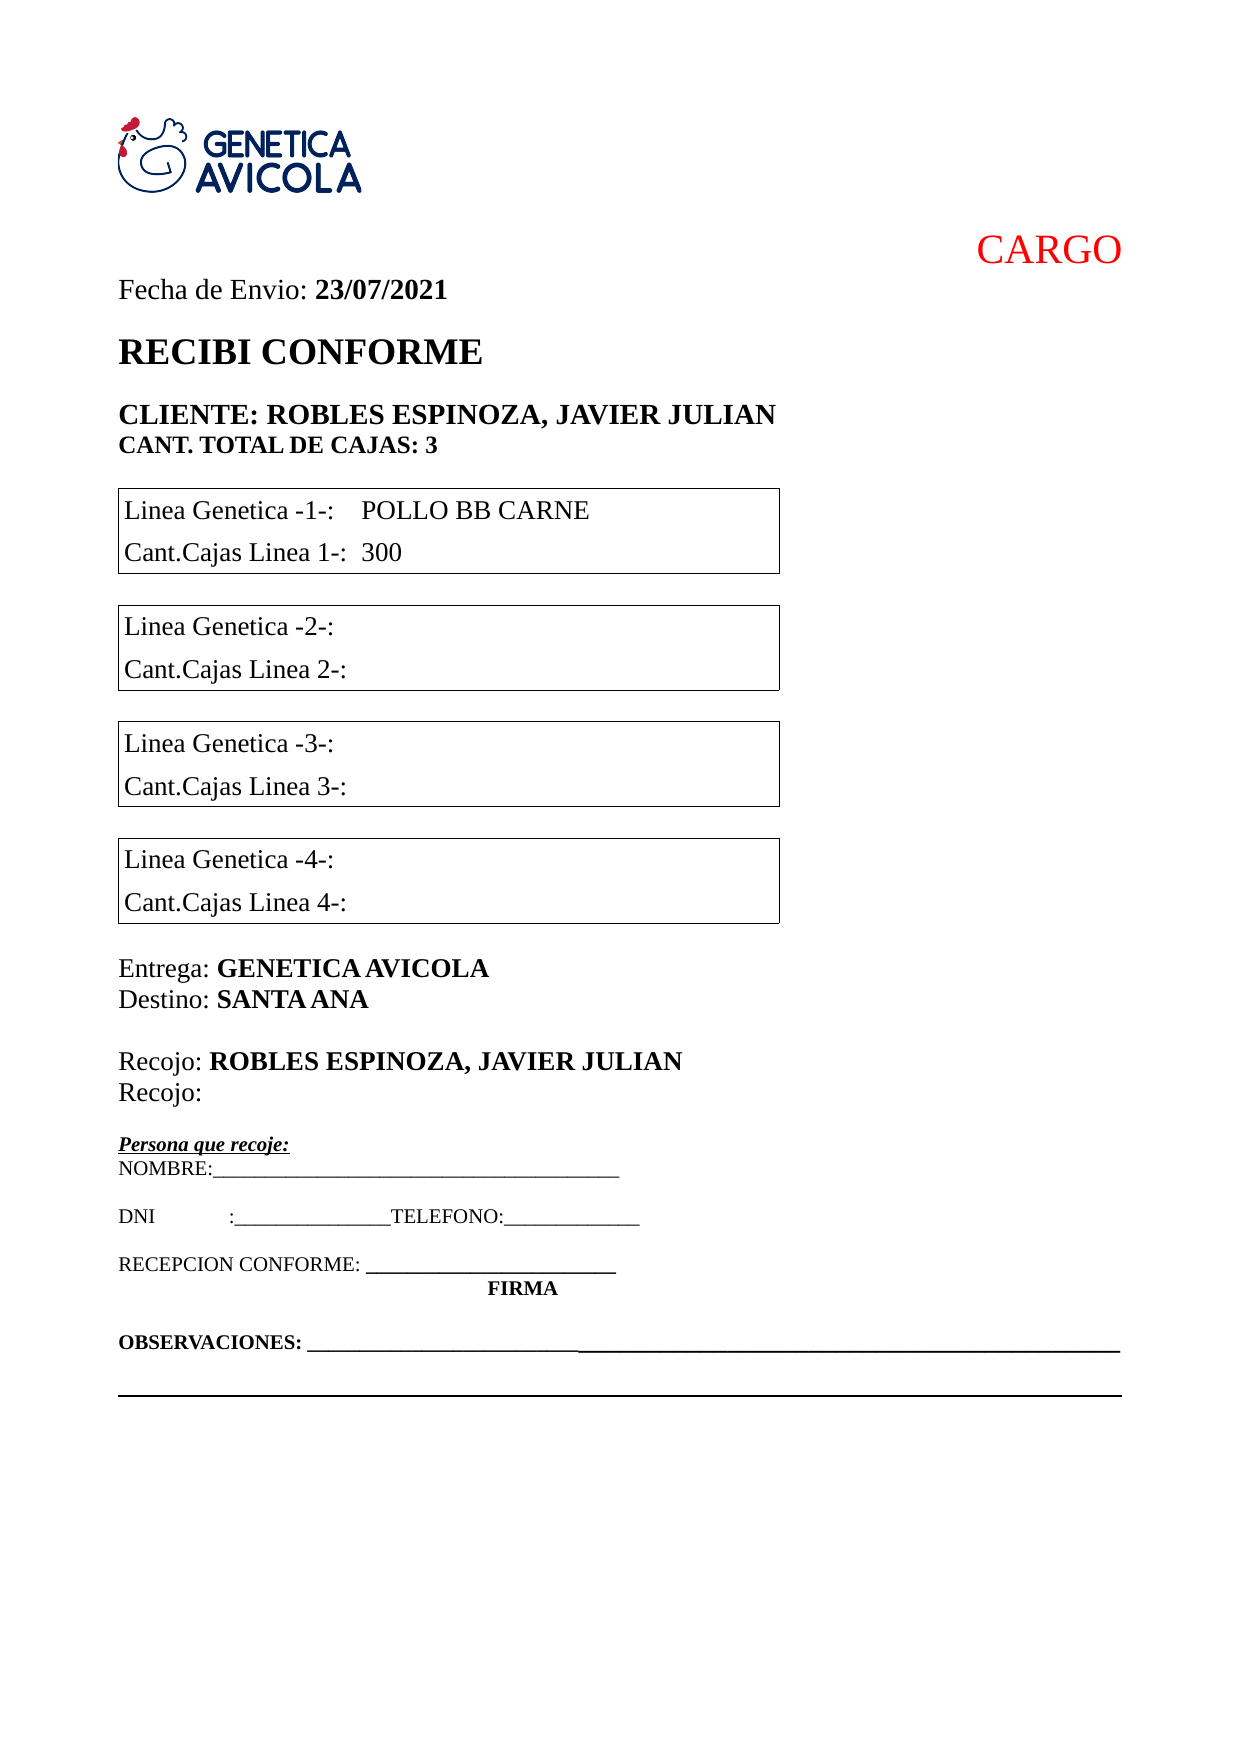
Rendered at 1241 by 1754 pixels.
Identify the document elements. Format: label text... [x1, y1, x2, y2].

text Persona que recoje: [118, 1132, 1122, 1156]
table_cell Cant.Cajas Linea 4-: [119, 880, 356, 923]
table_cell Linea Genetica -4-: [119, 839, 356, 880]
text RECIBI CONFORME [118, 330, 1122, 373]
table_cell [118, 807, 356, 838]
text DNI :_______________TELEFONO:_____________ [118, 1204, 1122, 1228]
table_cell [356, 722, 779, 764]
table_cell [356, 606, 779, 647]
text Fecha de Envio: 23/07/2021 [118, 272, 1122, 306]
table_cell [356, 880, 779, 923]
text RECEPCION CONFORME: ________________________ [118, 1252, 1122, 1276]
text NOMBRE:_______________________________________ [118, 1156, 1122, 1180]
table_cell [118, 691, 356, 721]
table_cell [356, 574, 779, 604]
table_cell [118, 574, 356, 604]
text CLIENTE: ROBLES ESPINOZA, JAVIER JULIAN [118, 397, 1122, 431]
table_header Linea Genetica -1-: [119, 489, 356, 531]
table_cell Cant.Cajas Linea 3-: [119, 764, 356, 806]
text Destino: SANTA ANA [118, 983, 1122, 1014]
text Recojo: ROBLES ESPINOZA, JAVIER JULIAN [118, 1045, 1122, 1076]
table_cell Linea Genetica -3-: [119, 722, 356, 764]
table_cell [356, 764, 779, 806]
table_cell Cant.Cajas Linea 1-: [119, 531, 356, 573]
text Entrega: GENETICA AVICOLA [118, 952, 1122, 983]
table_cell [356, 647, 779, 690]
picture [117, 117, 362, 193]
table_cell Linea Genetica -2-: [119, 606, 356, 647]
table_cell [356, 839, 779, 880]
table_cell [356, 691, 779, 721]
table_header POLLO BB CARNE [356, 489, 779, 531]
table_cell Cant.Cajas Linea 2-: [119, 647, 356, 690]
text CARGO [118, 224, 1122, 272]
text CANT. TOTAL DE CAJAS: 3 [118, 431, 1122, 459]
table_cell [356, 807, 779, 838]
table_cell 300 [356, 531, 779, 573]
text Recojo: [118, 1076, 1122, 1108]
text FIRMA [118, 1276, 1122, 1300]
text OBSERVACIONES: __________________________________________________________________ [118, 1324, 1122, 1355]
